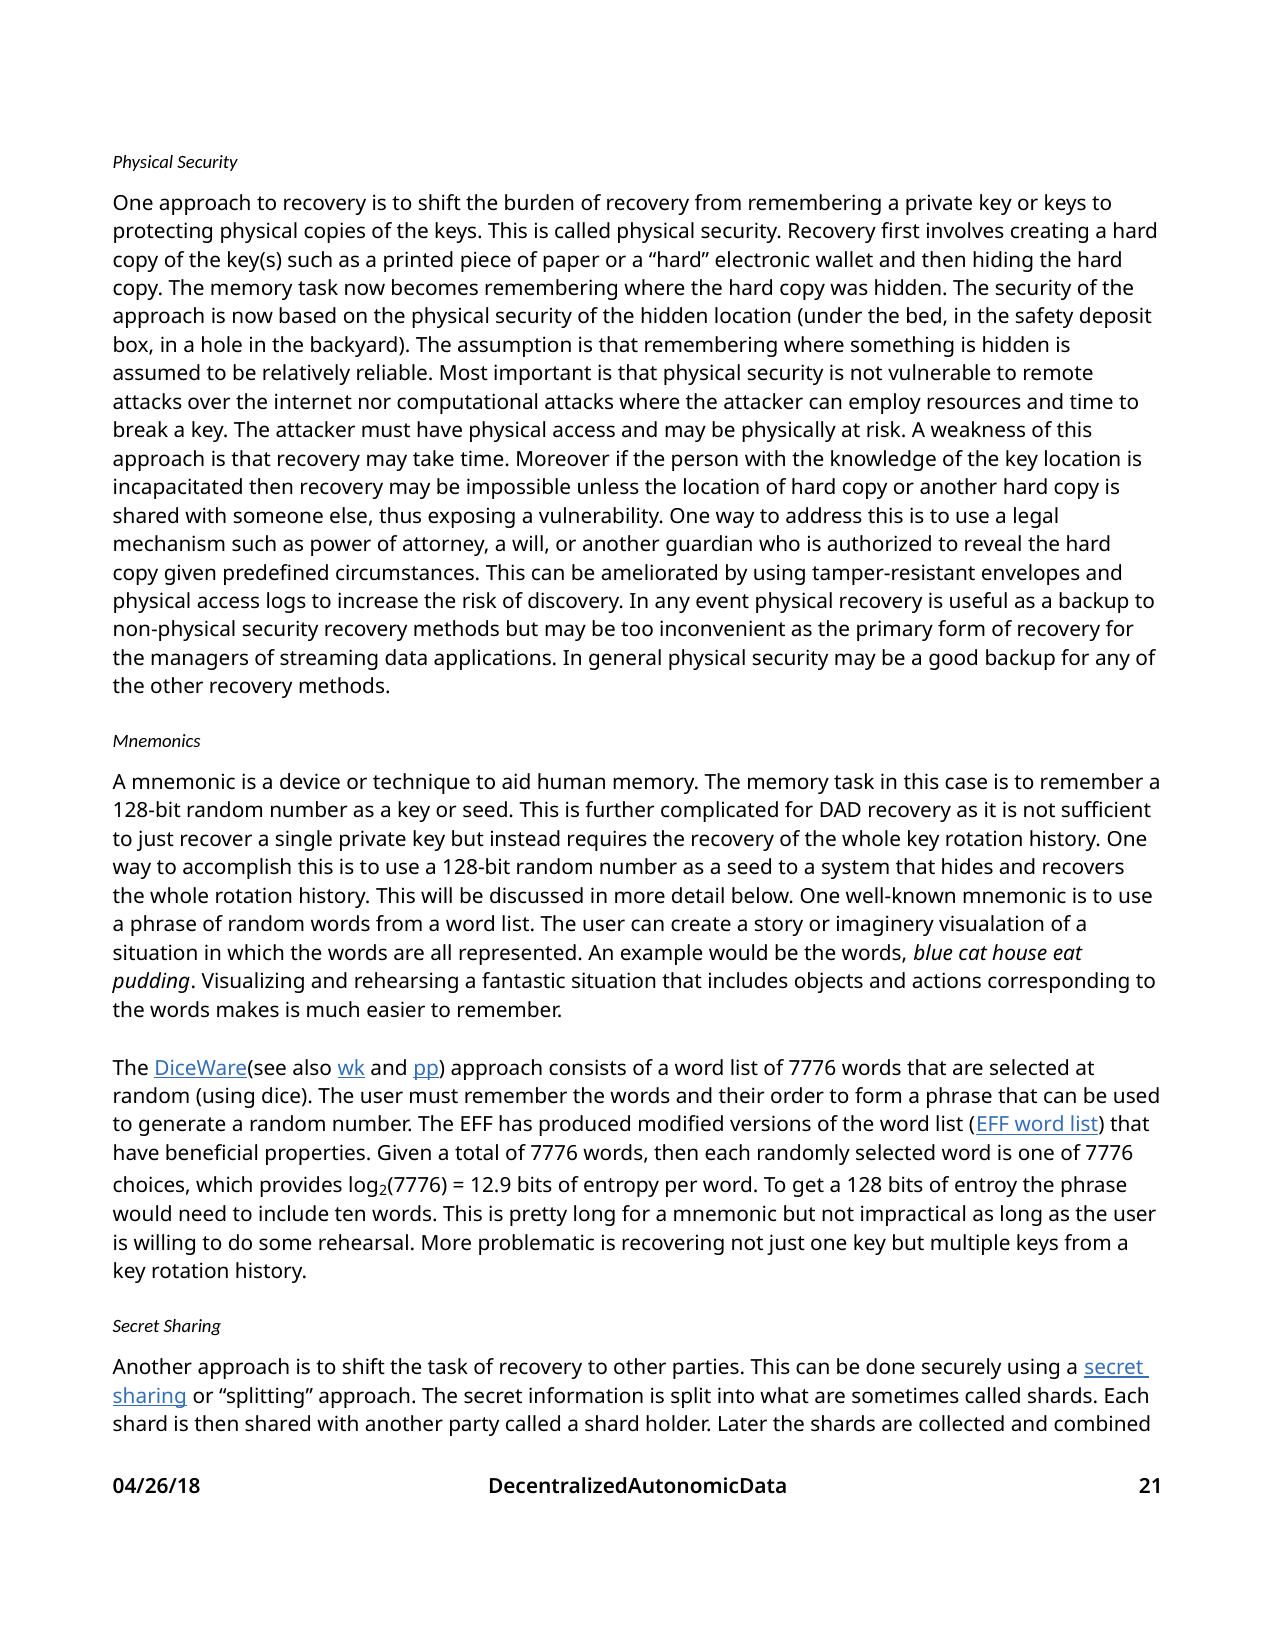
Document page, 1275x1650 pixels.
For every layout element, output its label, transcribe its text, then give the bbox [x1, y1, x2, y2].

text Another approach is to shift the task of recovery to other parties. This can be done securely using a secret sharing or “splitting” approach. The secret information is split into what are sometimes called shards. Each shard is then shared with another party called a shard holder. Later the shards are collected and combined [112, 1352, 1162, 1438]
subtitle Secret Sharing [112, 1314, 1162, 1337]
text The DiceWare(see also wk and pp) approach consists of a word list of 7776 words that are selected at random (using dice). The user must remember the words and their order to form a phrase that can be used to generate a random number. The EFF has produced modified versions of the word list (EFF word list) that have beneficial properties. Given a total of 7776 words, then each randomly selected word is one of 7776 choices, which provides log2(7776) = 12.9 bits of entropy per word. To get a 128 bits of entroy the phrase would need to include ten words. This is pretty long for a mnemonic but not impractical as long as the user is willing to do some rehearsal. More problematic is recovering not just one key but multiple keys from a key rotation history. [112, 1053, 1162, 1285]
text One approach to recovery is to shift the burden of recovery from remembering a private key or keys to protecting physical copies of the keys. This is called physical security. Recovery first involves creating a hard copy of the key(s) such as a printed piece of paper or a “hard” electronic wallet and then hiding the hard copy. The memory task now becomes remembering where the hard copy was hidden. The security of the approach is now based on the physical security of the hidden location (under the bed, in the safety deposit box, in a hole in the backyard). The assumption is that remembering where something is hidden is assumed to be relatively reliable. Most important is that physical security is not vulnerable to remote attacks over the internet nor computational attacks where the attacker can employ resources and time to break a key. The attacker must have physical access and may be physically at risk. A weakness of this approach is that recovery may take time. Moreover if the person with the knowledge of the key location is incapacitated then recovery may be impossible unless the location of hard copy or another hard copy is shared with someone else, thus exposing a vulnerability. One way to address this is to use a legal mechanism such as power of attorney, a will, or another guardian who is authorized to reveal the hard copy given predefined circumstances. This can be ameliorated by using tamper-resistant envelopes and physical access logs to increase the risk of discovery. In any event physical recovery is useful as a backup to non-physical security recovery methods but may be too inconvenient as the primary form of recovery for the managers of streaming data applications. In general physical security may be a good backup for any of the other recovery methods. [112, 188, 1162, 700]
subtitle Mnemonics [112, 729, 1162, 752]
subtitle Physical Security [112, 150, 1162, 173]
text A mnemonic is a device or technique to aid human memory. The memory task in this case is to remember a 128-bit random number as a key or seed. This is further complicated for DAD recovery as it is not sufficient to just recover a single private key but instead requires the recovery of the whole key rotation history. One way to accomplish this is to use a 128-bit random number as a seed to a system that hides and recovers the whole rotation history. This will be discussed in more detail below. One well-known mnemonic is to use a phrase of random words from a word list. The user can create a story or imaginery visualation of a situation in which the words are all represented. An example would be the words, blue cat house eat pudding. Visualizing and rehearsing a fantastic situation that includes objects and actions corresponding to the words makes is much easier to remember. [112, 767, 1162, 1023]
